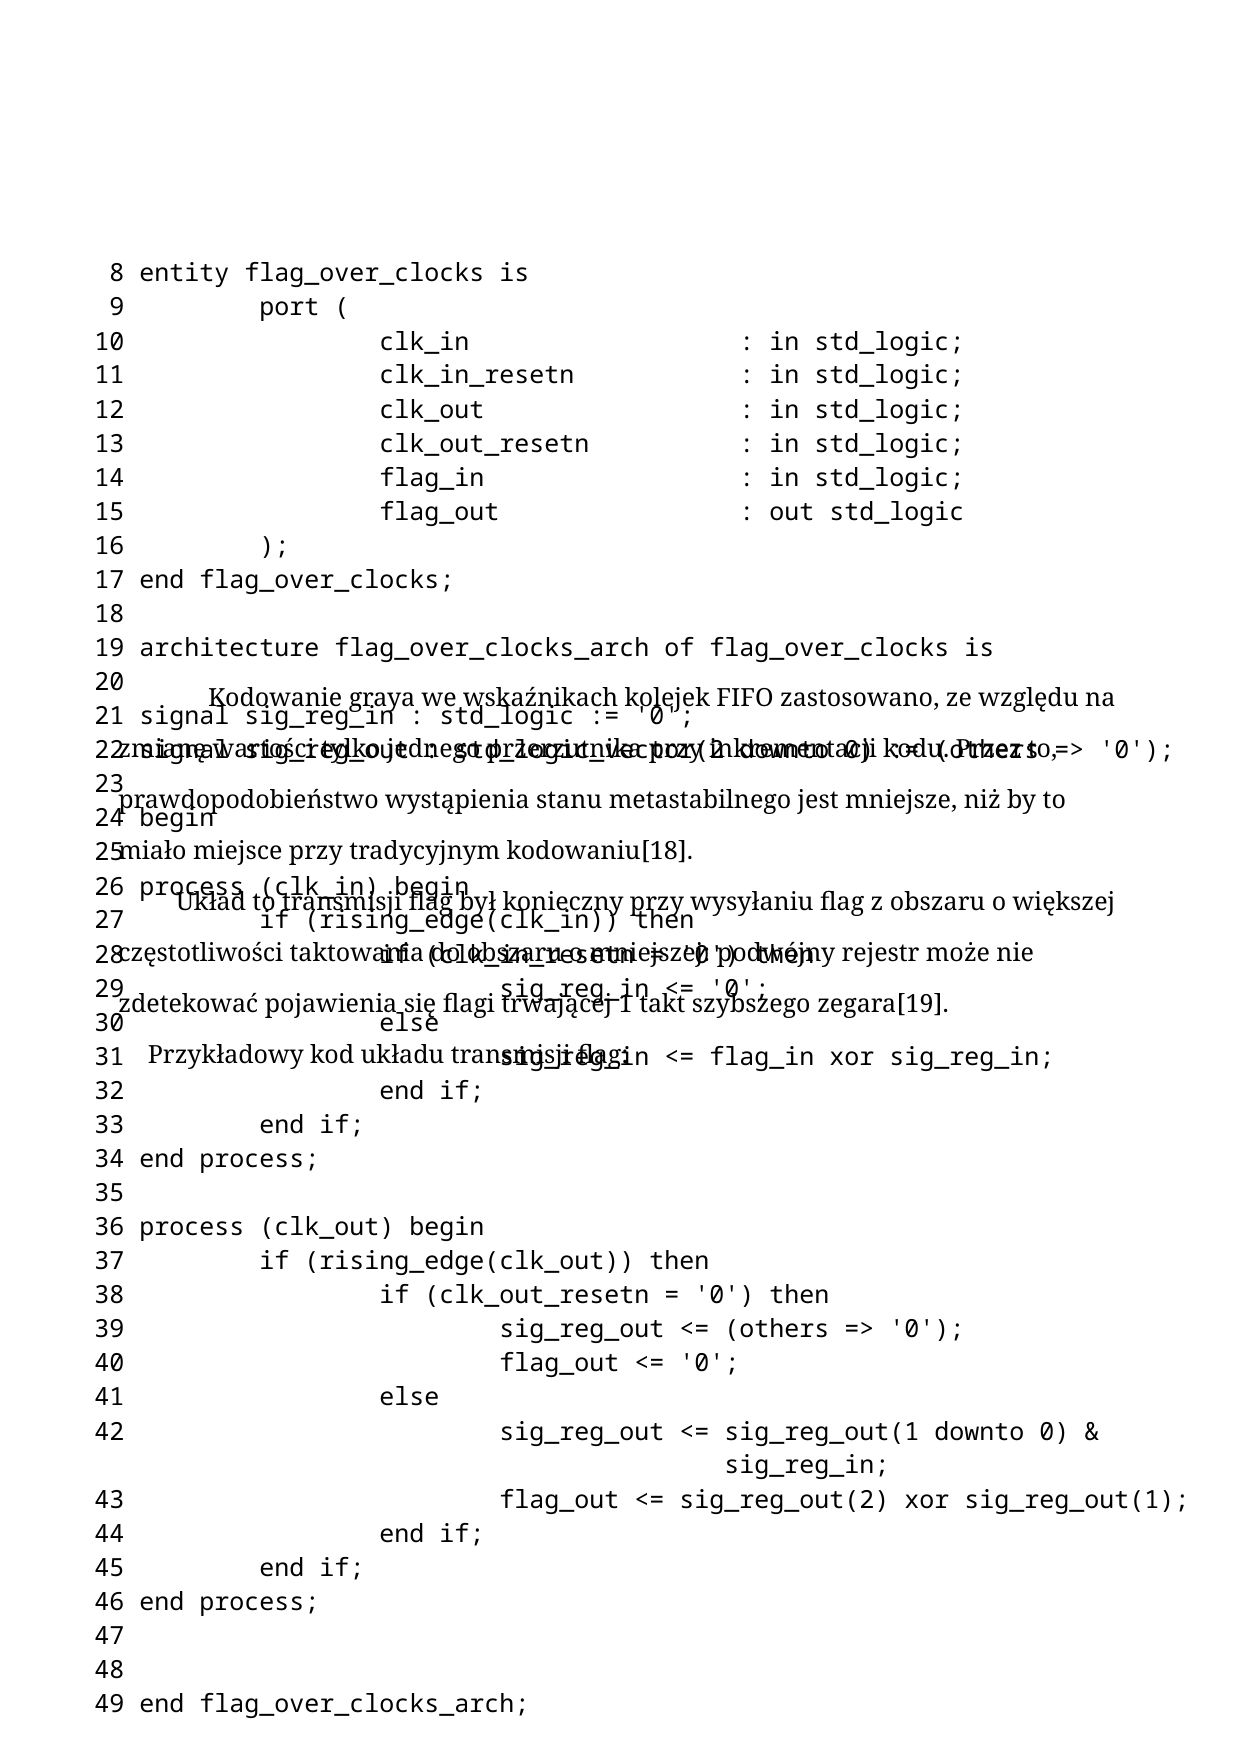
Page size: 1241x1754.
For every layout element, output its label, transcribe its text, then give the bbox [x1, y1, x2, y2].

text Przykładowy kod układu transmisji flag: [118, 1037, 1122, 1071]
text Kodowanie graya we wskaźnikach kolejek FIFO zastosowano, ze względu na zmianę wartości tylko jednego przerzutnika przy inkrementacji kodu. Przez to, prawdopodobieństwo wystąpienia stanu metastabilnego jest mniejsze, niż by to miało miejsce przy tradycyjnym kodowaniu[18]. [118, 679, 1122, 867]
text Układ to transmisji flag był konieczny przy wysyłaniu flag z obszaru o większej częstotliwości taktowania do obszaru o mniejszej: podwójny rejestr może nie zdetekować pojawienia się flagi trwającej 1 takt szybszego zegara[19]. [118, 884, 1122, 1020]
